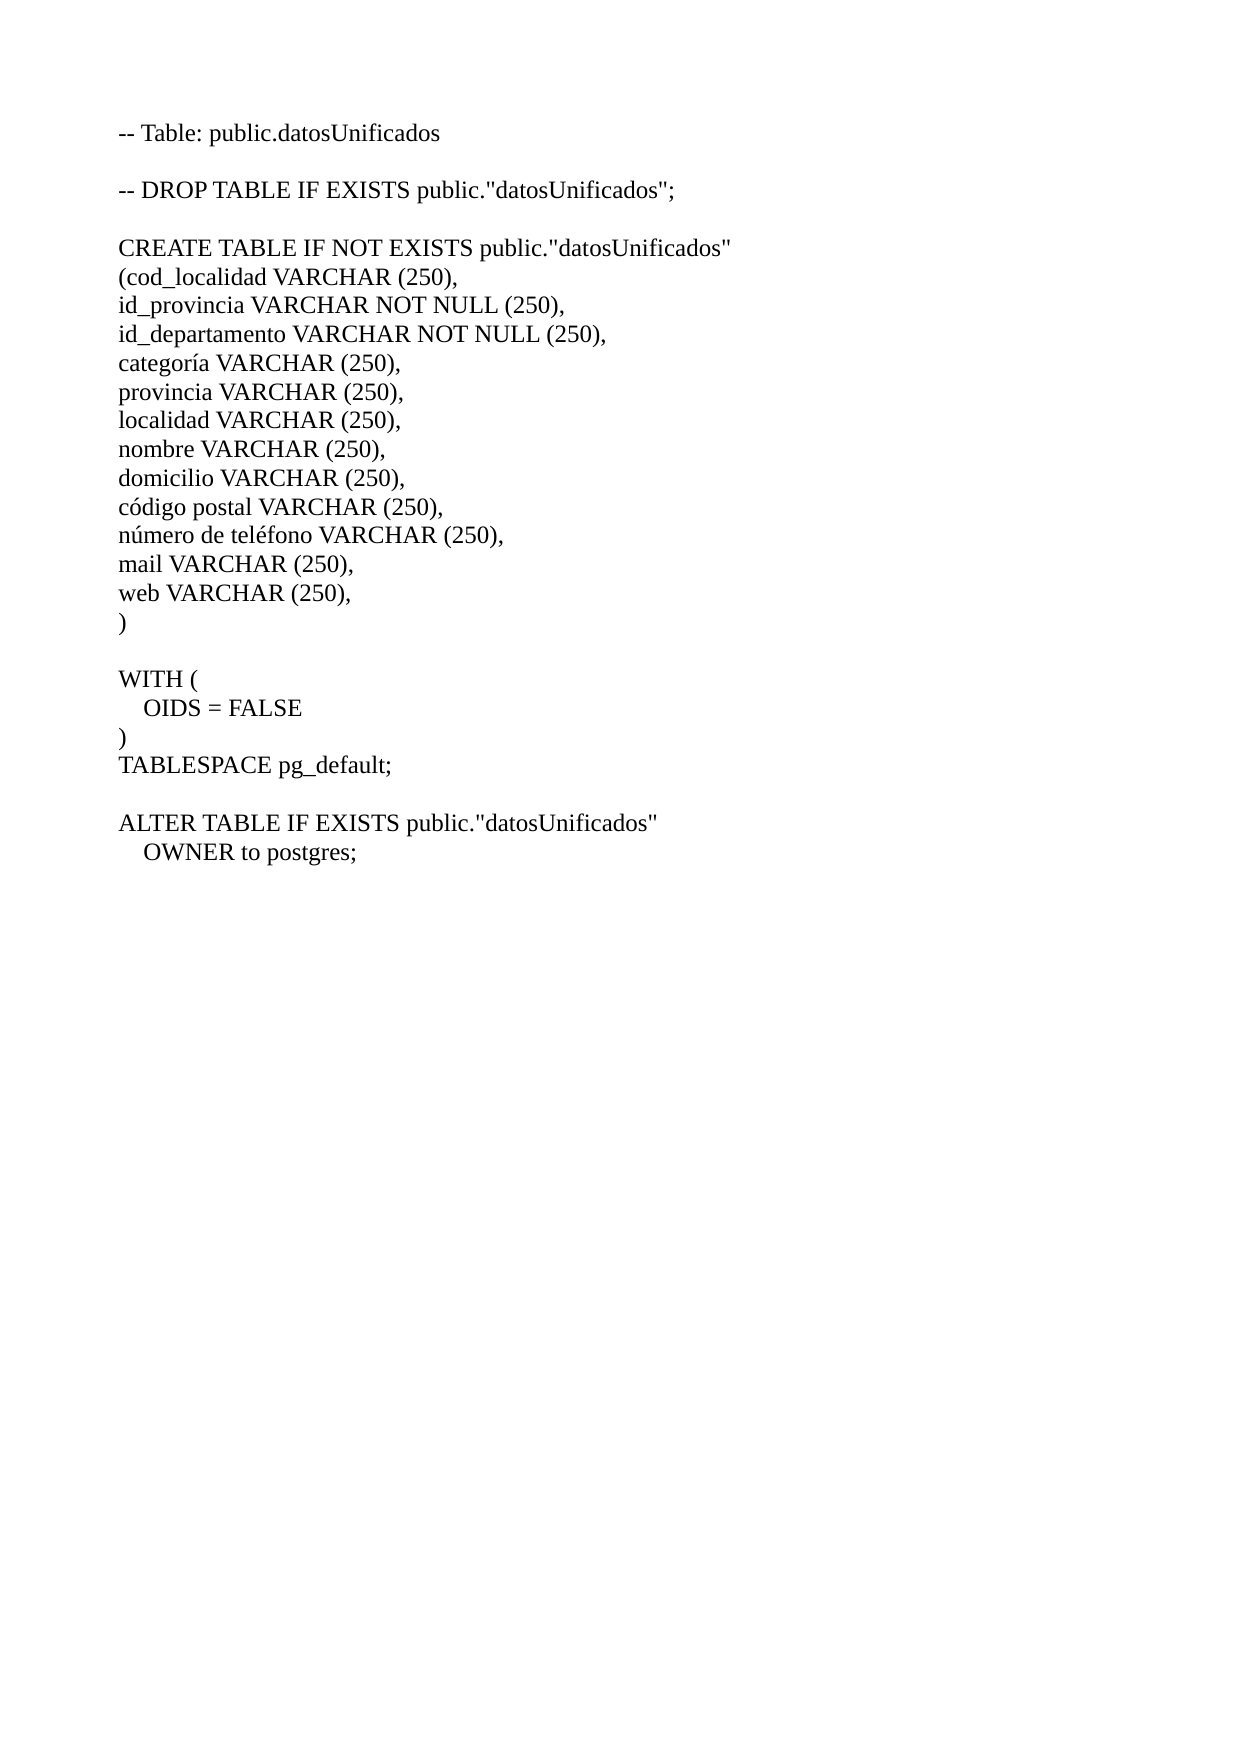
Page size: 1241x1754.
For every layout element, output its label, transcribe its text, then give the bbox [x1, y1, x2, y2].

text código postal VARCHAR (250), [118, 492, 1122, 521]
text localidad VARCHAR (250), [118, 406, 1122, 434]
text CREATE TABLE IF NOT EXISTS public."datosUnificados" [118, 233, 1122, 262]
text OWNER to postgres; [118, 837, 1122, 866]
text mail VARCHAR (250), [118, 549, 1122, 578]
text OIDS = FALSE [118, 693, 1122, 722]
text domicilio VARCHAR (250), [118, 463, 1122, 492]
text ) [118, 607, 1122, 636]
text provincia VARCHAR (250), [118, 377, 1122, 406]
text id_provincia VARCHAR NOT NULL (250), [118, 291, 1122, 319]
text ALTER TABLE IF EXISTS public."datosUnificados" [118, 808, 1122, 837]
text -- DROP TABLE IF EXISTS public."datosUnificados"; [118, 176, 1122, 204]
text categoría VARCHAR (250), [118, 348, 1122, 377]
text ) [118, 722, 1122, 751]
text TABLESPACE pg_default; [118, 751, 1122, 779]
text nombre VARCHAR (250), [118, 434, 1122, 463]
text web VARCHAR (250), [118, 578, 1122, 607]
text -- Table: public.datosUnificados [118, 118, 1122, 147]
text número de teléfono VARCHAR (250), [118, 521, 1122, 549]
text (cod_localidad VARCHAR (250), [118, 262, 1122, 291]
text id_departamento VARCHAR NOT NULL (250), [118, 319, 1122, 348]
text WITH ( [118, 664, 1122, 693]
